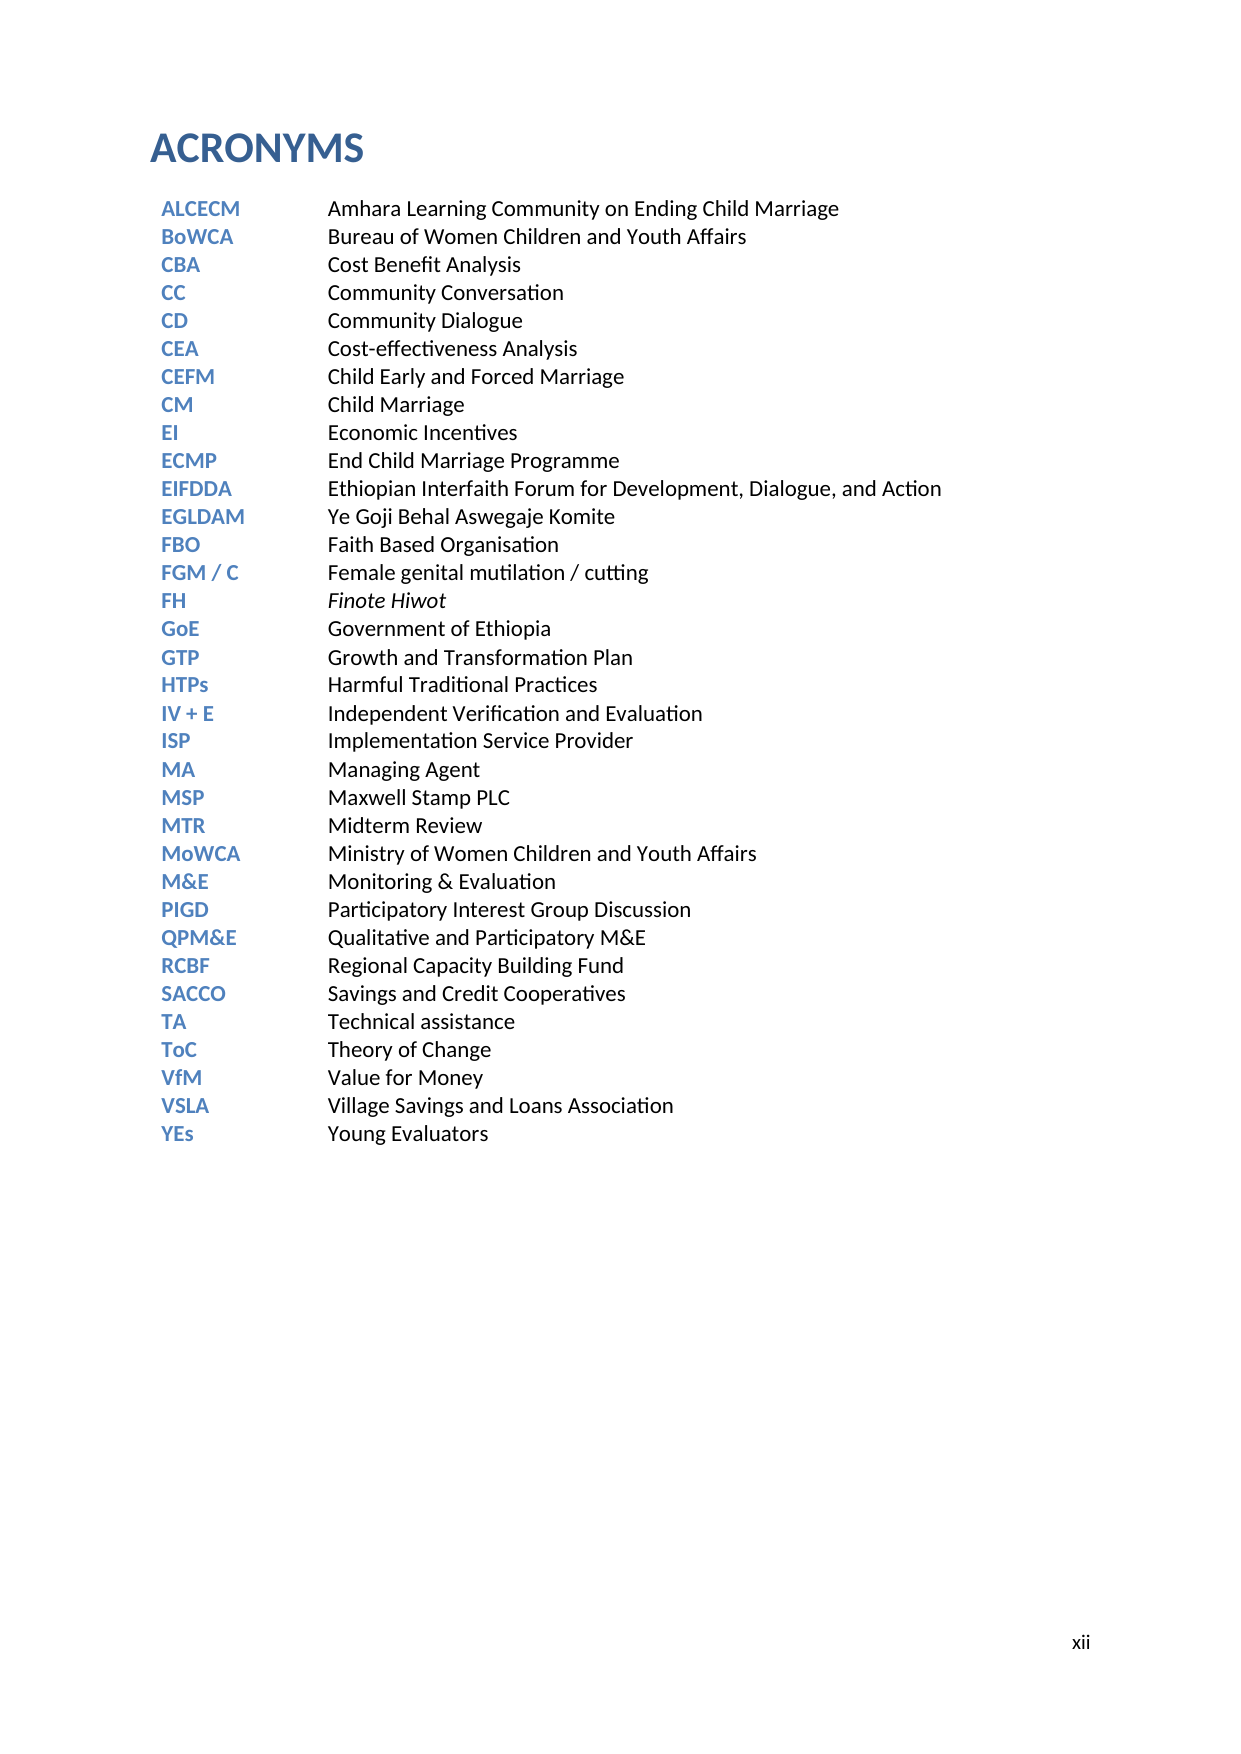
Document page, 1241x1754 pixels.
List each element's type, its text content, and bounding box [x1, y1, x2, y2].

table_cell GTP [150, 643, 316, 671]
table_cell Government of Ethiopia [316, 615, 1090, 643]
table_cell Theory of Change [316, 1035, 1090, 1063]
table_cell TA [150, 1007, 316, 1035]
table_cell Ministry of Women Children and Youth Affairs [316, 839, 1090, 867]
table_cell EI [150, 419, 316, 446]
table_cell Qualitative and Participatory M&E [316, 923, 1090, 951]
table_cell EGLDAM FBO [150, 503, 316, 558]
table_cell CC [150, 278, 316, 306]
table_cell Finote Hiwot [316, 587, 1090, 614]
table_cell Young Evaluators [316, 1119, 1090, 1203]
table_cell Monitoring & Evaluation [316, 867, 1090, 895]
text Acronyms [150, 120, 1090, 173]
table_cell IV + E [150, 699, 316, 727]
table_cell MoWCA [150, 839, 316, 867]
table_header ALCECM BoWCA [150, 194, 316, 250]
table_cell Harmful Traditional Practices [316, 671, 1090, 699]
table_cell Savings and Credit Cooperatives [316, 979, 1090, 1007]
table_cell Cost Benefit Analysis [316, 250, 1090, 278]
table_cell SACCO [150, 979, 316, 1007]
table_cell Child Early and Forced Marriage [316, 363, 1090, 390]
table_cell MA [150, 755, 316, 783]
table_cell FH [150, 587, 316, 614]
table_cell Midterm Review [316, 811, 1090, 839]
table_cell Maxwell Stamp PLC [316, 783, 1090, 811]
table_cell EIFDDA [150, 475, 316, 502]
table_cell QPM&E [150, 923, 316, 951]
table_cell CEFM [150, 363, 316, 390]
table_cell YEs [150, 1119, 316, 1203]
table_cell VfM [150, 1063, 316, 1091]
table_cell Independent Verification and Evaluation [316, 699, 1090, 727]
table_cell Cost-effectiveness Analysis [316, 334, 1090, 362]
table_cell Female genital mutilation / cutting [316, 559, 1090, 587]
table_cell Community Conversation [316, 278, 1090, 306]
table_cell Regional Capacity Building Fund [316, 951, 1090, 979]
table_cell GoE [150, 615, 316, 643]
table_cell End Child Marriage Programme [316, 446, 1090, 474]
table_cell PIGD [150, 895, 316, 923]
table_cell ToC [150, 1035, 316, 1063]
table_cell M&E [150, 867, 316, 895]
table_cell Implementation Service Provider [316, 727, 1090, 755]
table_cell MSP [150, 783, 316, 811]
table_cell Managing Agent [316, 755, 1090, 783]
table_cell VSLA [150, 1091, 316, 1119]
table_cell Economic Incentives [316, 419, 1090, 446]
table_cell HTPs [150, 671, 316, 699]
table_cell CBA [150, 250, 316, 278]
table_cell Value for Money [316, 1063, 1090, 1091]
table_cell FGM / C [150, 559, 316, 587]
table_cell RCBF [150, 951, 316, 979]
table_cell CM [150, 390, 316, 418]
table_cell Ye Goji Behal Aswegaje Komite Faith Based Organisation [316, 503, 1090, 558]
table_cell Village Savings and Loans Association [316, 1091, 1090, 1119]
table_cell CD [150, 306, 316, 334]
table_cell Participatory Interest Group Discussion [316, 895, 1090, 923]
table_cell Ethiopian Interfaith Forum for Development, Dialogue, and Action [316, 475, 1090, 502]
table_cell Technical assistance [316, 1007, 1090, 1035]
table_cell ISP [150, 727, 316, 755]
table_cell MTR [150, 811, 316, 839]
table_header Amhara Learning Community on Ending Child Marriage Bureau of Women Children and Youth Affairs [316, 194, 1090, 250]
table_cell Community Dialogue [316, 306, 1090, 334]
table_cell ECMP [150, 446, 316, 474]
table_cell CEA [150, 334, 316, 362]
table_cell Child Marriage [316, 390, 1090, 418]
table_cell Growth and Transformation Plan [316, 643, 1090, 671]
